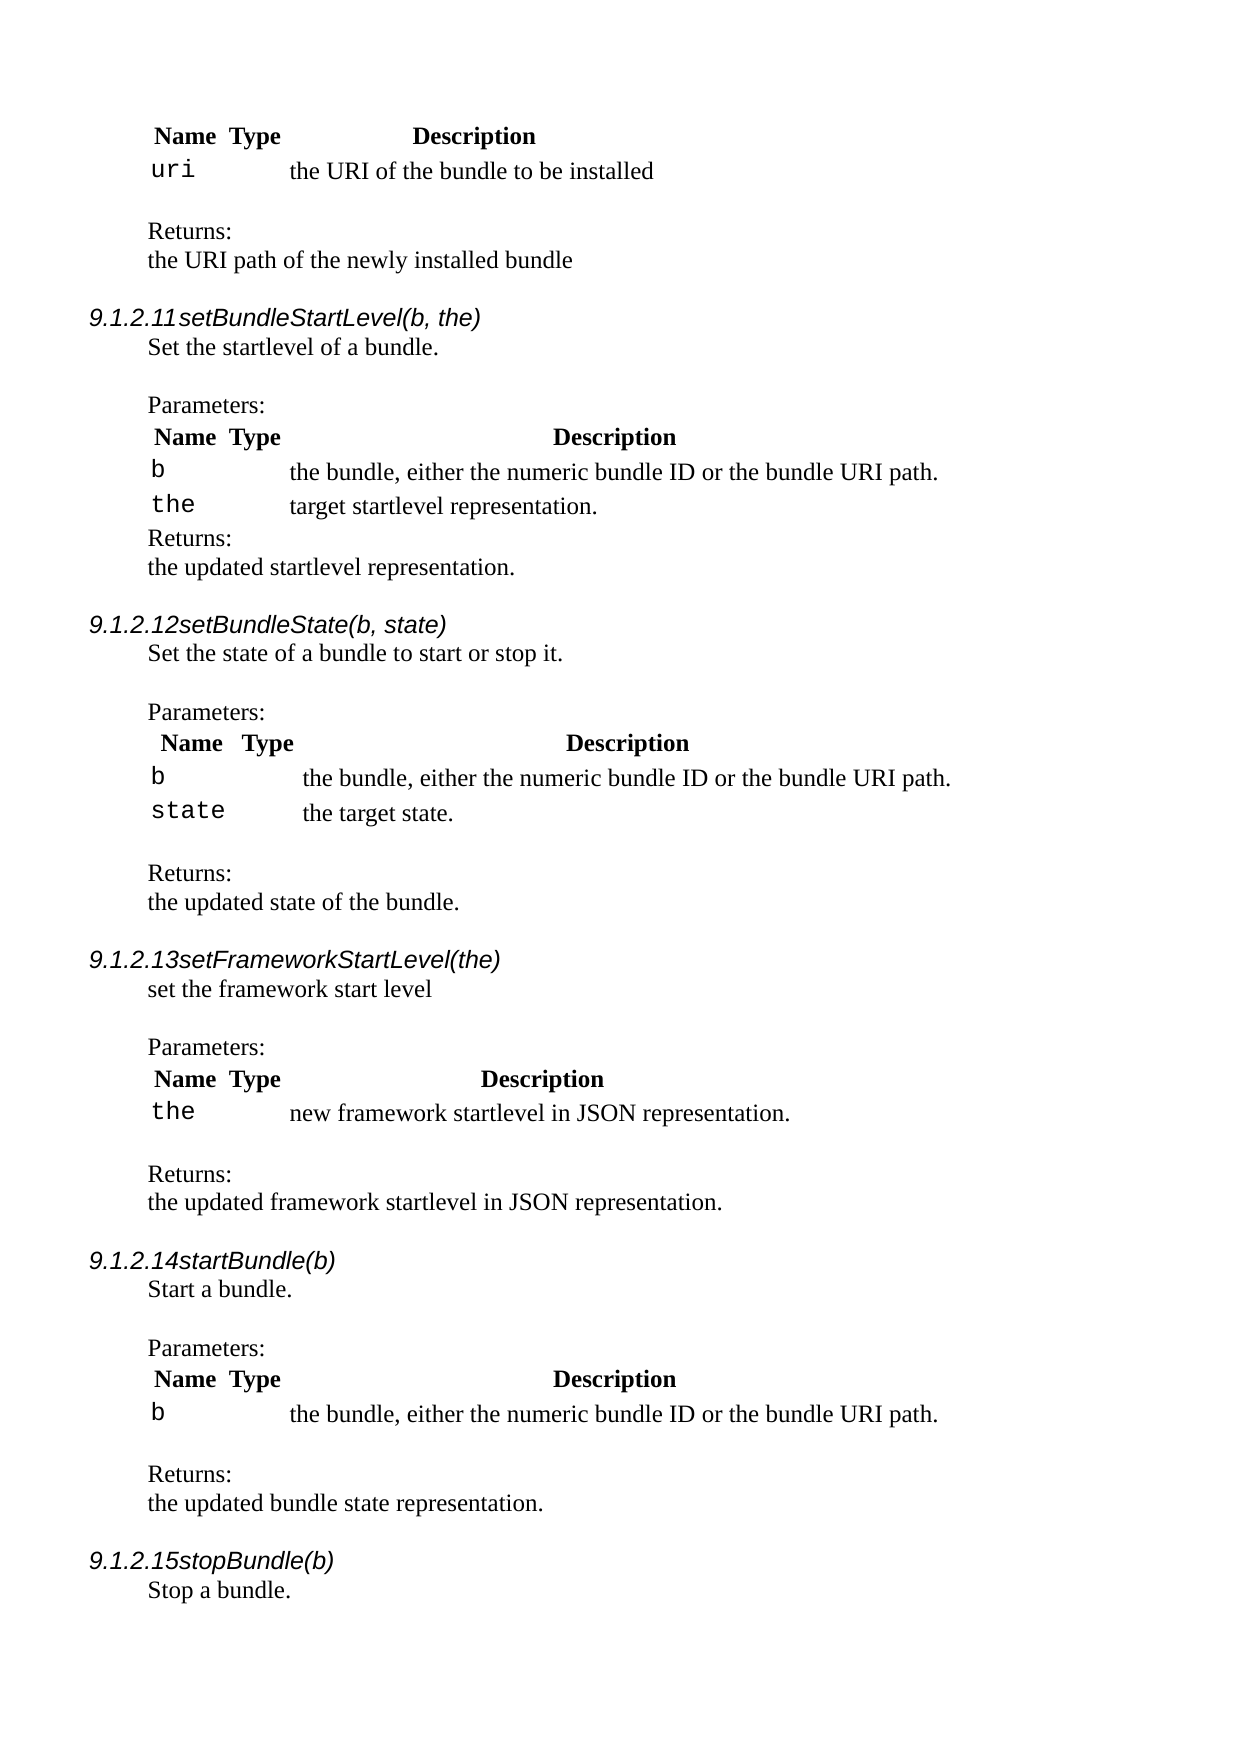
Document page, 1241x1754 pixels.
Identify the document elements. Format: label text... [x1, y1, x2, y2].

list Set the state of a bundle to start or stop it. [147, 638, 1152, 667]
table_header Description [286, 1361, 943, 1396]
subtitle Returns: [147, 216, 1152, 245]
table_cell b [148, 760, 236, 795]
table_header Type [223, 419, 286, 454]
subtitle Parameters: [147, 1032, 1152, 1061]
table_cell [223, 153, 286, 188]
list the URI path of the newly installed bundle [147, 245, 1152, 274]
table_cell the target state. [299, 795, 956, 829]
table_cell [223, 488, 286, 523]
subtitle Returns: [147, 858, 1152, 887]
table_header Name [148, 119, 223, 153]
table_cell the URI of the bundle to be installed [286, 153, 662, 188]
table_cell [223, 454, 286, 488]
table_header Name [148, 726, 236, 760]
table_cell uri [148, 153, 223, 188]
list set the framework start level [147, 974, 1152, 1002]
subtitle Parameters: [147, 390, 1152, 419]
table_cell [236, 795, 299, 829]
table_cell the [148, 488, 223, 523]
table_cell [236, 760, 299, 795]
table_header Type [223, 119, 286, 153]
table_cell new framework startlevel in JSON representation. [286, 1095, 798, 1130]
subtitle Returns: [147, 523, 1152, 552]
subtitle setFrameworkStartLevel(the) [88, 945, 1152, 974]
table_header Name [148, 1361, 223, 1396]
table_header Description [286, 419, 943, 454]
table_cell state [148, 795, 236, 829]
list the updated framework startlevel in JSON representation. [147, 1187, 1152, 1216]
subtitle Parameters: [147, 697, 1152, 726]
table_cell the bundle, either the numeric bundle ID or the bundle URI path. [286, 1396, 943, 1431]
subtitle startBundle(b) [88, 1246, 1152, 1274]
subtitle setBundleState(b, state) [88, 610, 1152, 638]
table_cell the [148, 1095, 223, 1130]
list Stop a bundle. [147, 1575, 1152, 1604]
table_header Type [236, 726, 299, 760]
list the updated startlevel representation. [147, 552, 1152, 580]
table_header Type [223, 1061, 286, 1095]
table_cell the bundle, either the numeric bundle ID or the bundle URI path. [286, 454, 943, 488]
table_cell [223, 1095, 286, 1130]
table_header Name [148, 419, 223, 454]
table_cell target startlevel representation. [286, 488, 943, 523]
list Set the startlevel of a bundle. [147, 332, 1152, 361]
subtitle Parameters: [147, 1333, 1152, 1361]
table_header Description [286, 1061, 798, 1095]
table_cell [223, 1396, 286, 1431]
table_header Description [286, 119, 662, 153]
table_cell the bundle, either the numeric bundle ID or the bundle URI path. [299, 760, 956, 795]
table_header Type [223, 1361, 286, 1396]
subtitle stopBundle(b) [88, 1546, 1152, 1575]
table_cell b [148, 1396, 223, 1431]
list the updated state of the bundle. [147, 887, 1152, 916]
table_header Description [299, 726, 956, 760]
subtitle setBundleStartLevel(b, the) [88, 303, 1152, 332]
list Start a bundle. [147, 1274, 1152, 1303]
subtitle Returns: [147, 1459, 1152, 1488]
table_cell b [148, 454, 223, 488]
table_header Name [148, 1061, 223, 1095]
subtitle Returns: [147, 1159, 1152, 1187]
list the updated bundle state representation. [147, 1488, 1152, 1517]
